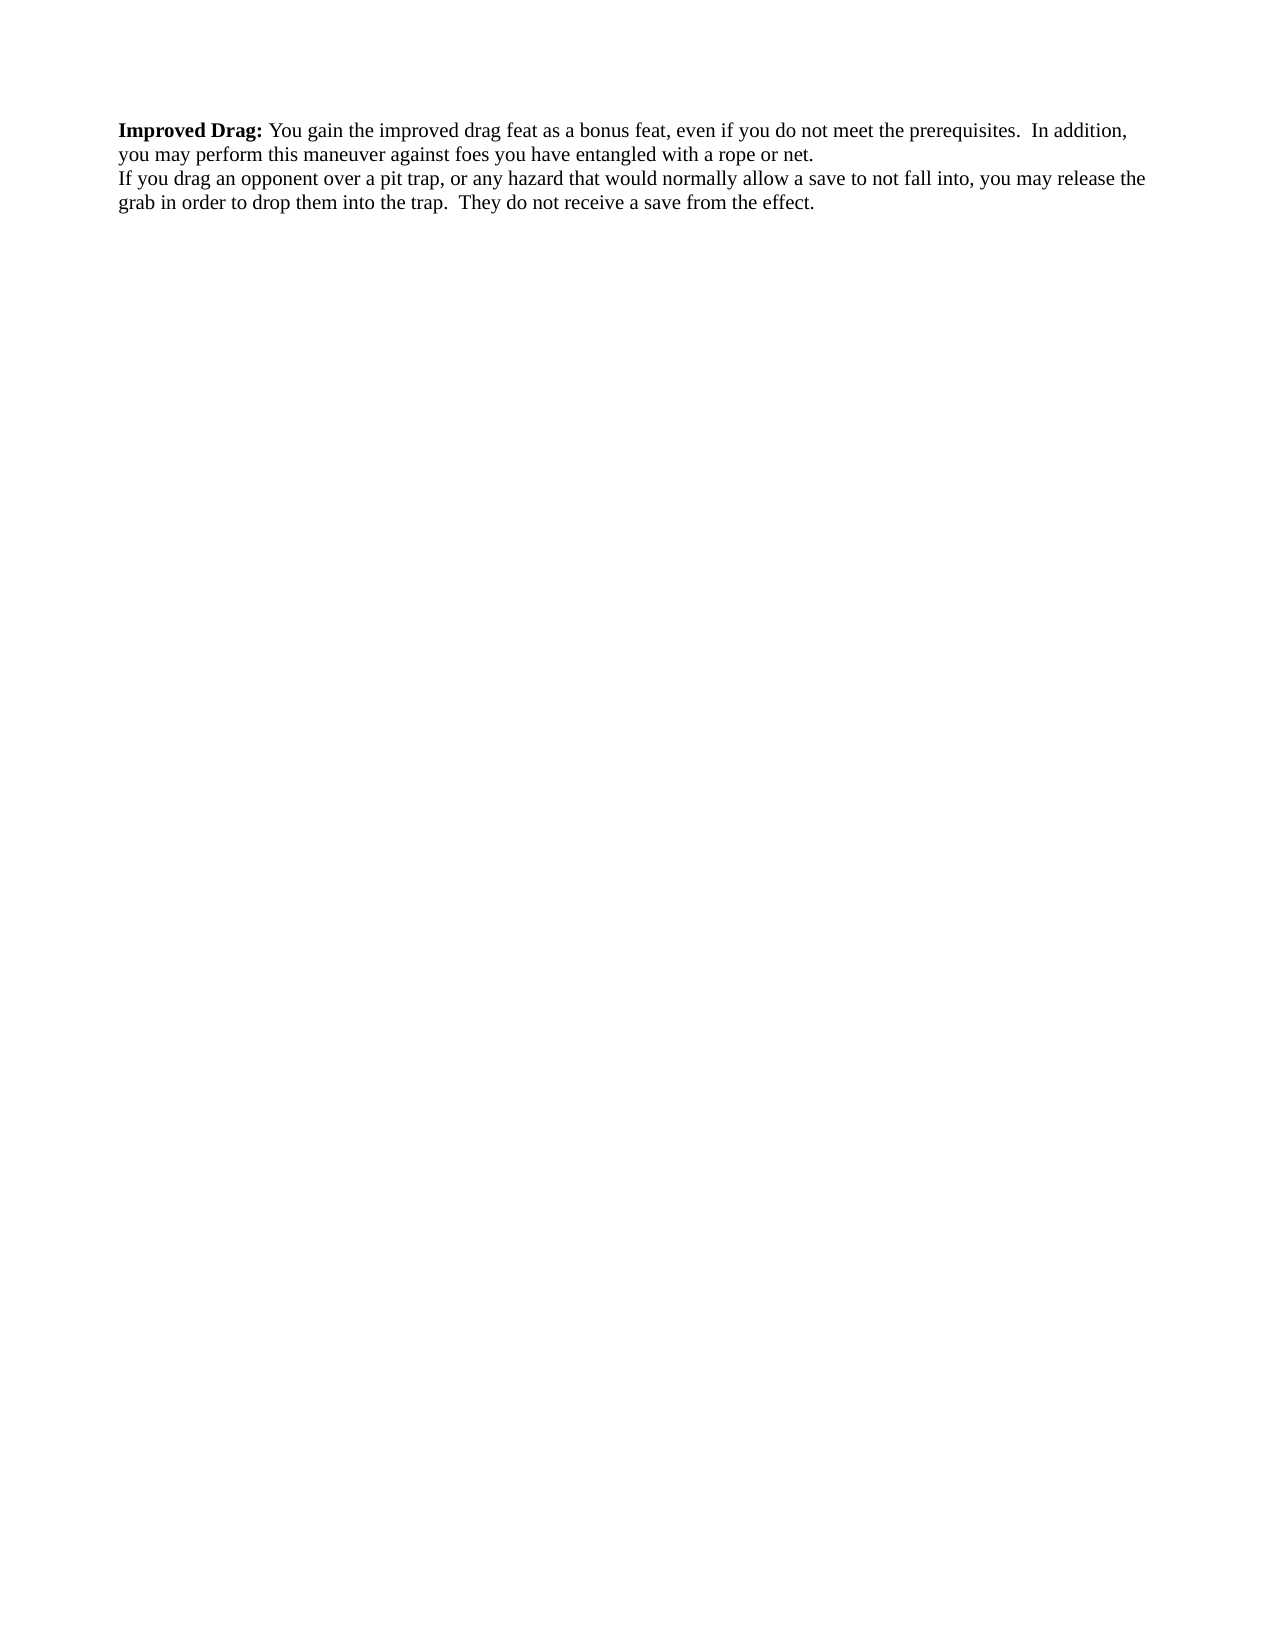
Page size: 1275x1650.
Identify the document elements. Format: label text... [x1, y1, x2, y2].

text If you drag an opponent over a pit trap, or any hazard that would normally allow a save to not fall into, you may release the grab in order to drop them into the trap. They do not receive a save from the effect. [118, 166, 1157, 214]
text Improved Drag: You gain the improved drag feat as a bonus feat, even if you do not meet the prerequisites. In addition, you may perform this maneuver against foes you have entangled with a rope or net. [118, 118, 1157, 166]
